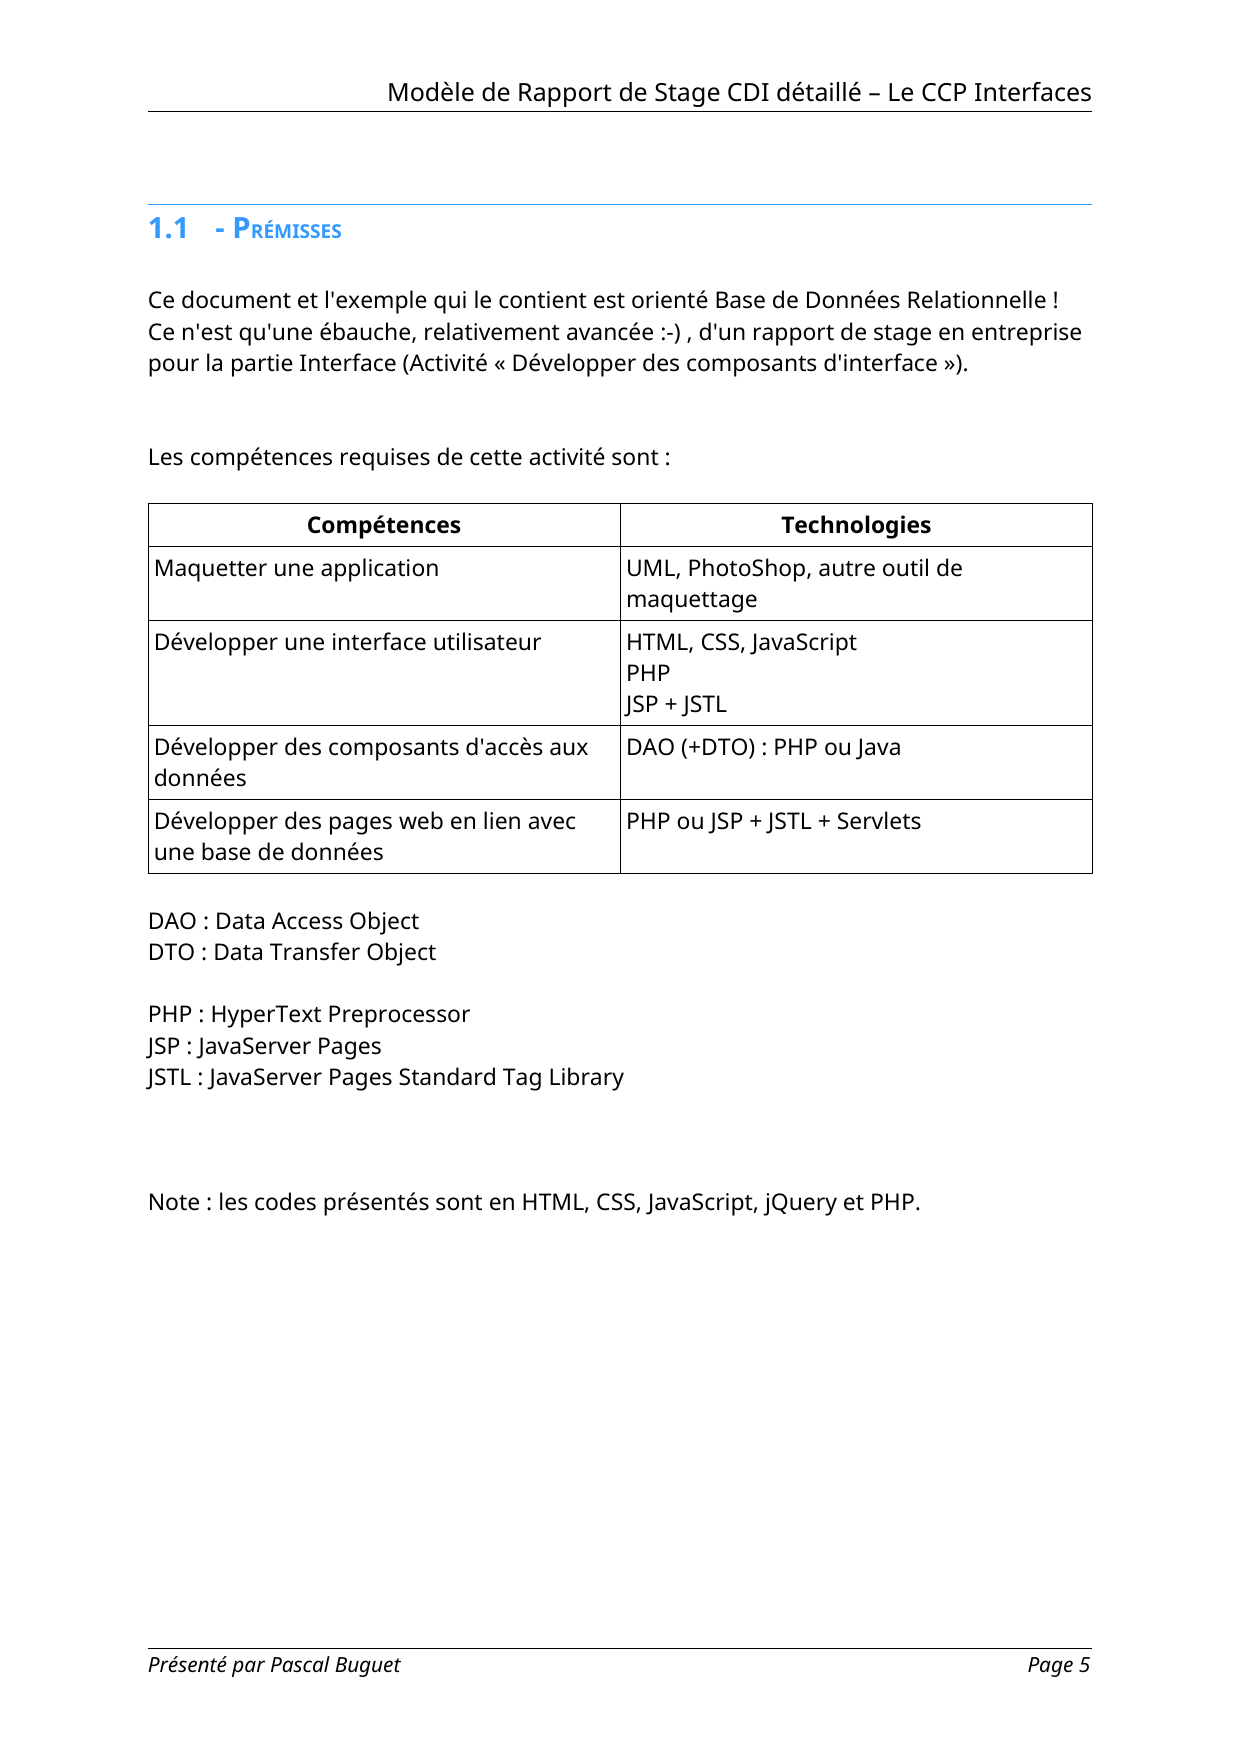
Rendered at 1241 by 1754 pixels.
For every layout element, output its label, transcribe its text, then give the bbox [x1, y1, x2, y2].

text DTO : Data Transfer Object [148, 936, 1092, 967]
text JSP : JavaServer Pages [148, 1030, 1092, 1061]
table_cell Maquetter une application [149, 547, 620, 620]
text DAO : Data Access Object [148, 905, 1092, 936]
table_cell Développer des pages web en lien avec une base de données [149, 800, 620, 873]
table_cell PHP ou JSP + JSTL + Servlets [621, 800, 1092, 873]
text Ce document et l'exemple qui le contient est orienté Base de Données Relationnelle ! [148, 284, 1092, 316]
table_cell UML, PhotoShop, autre outil de maquettage [621, 547, 1092, 620]
table_cell HTML, CSS, JavaScript PHP JSP + JSTL [621, 621, 1092, 725]
text Ce n'est qu'une ébauche, relativement avancée :-) , d'un rapport de stage en entreprise pour la partie Interface (Activité « Développer des composants d'interface »). [148, 316, 1092, 378]
table_cell DAO (+DTO) : PHP ou Java [621, 726, 1092, 799]
text JSTL : JavaServer Pages Standard Tag Library [148, 1061, 1092, 1092]
subtitle - Prémisses [148, 205, 1092, 247]
table_cell Développer des composants d'accès aux données [149, 726, 620, 799]
text Les compétences requises de cette activité sont : [148, 441, 1092, 472]
text Note : les codes présentés sont en HTML, CSS, JavaScript, jQuery et PHP. [148, 1186, 1092, 1217]
table_header Technologies [621, 504, 1092, 546]
table_cell Développer une interface utilisateur [149, 621, 620, 725]
table_header Compétences [149, 504, 620, 546]
text PHP : HyperText Preprocessor [148, 998, 1092, 1030]
